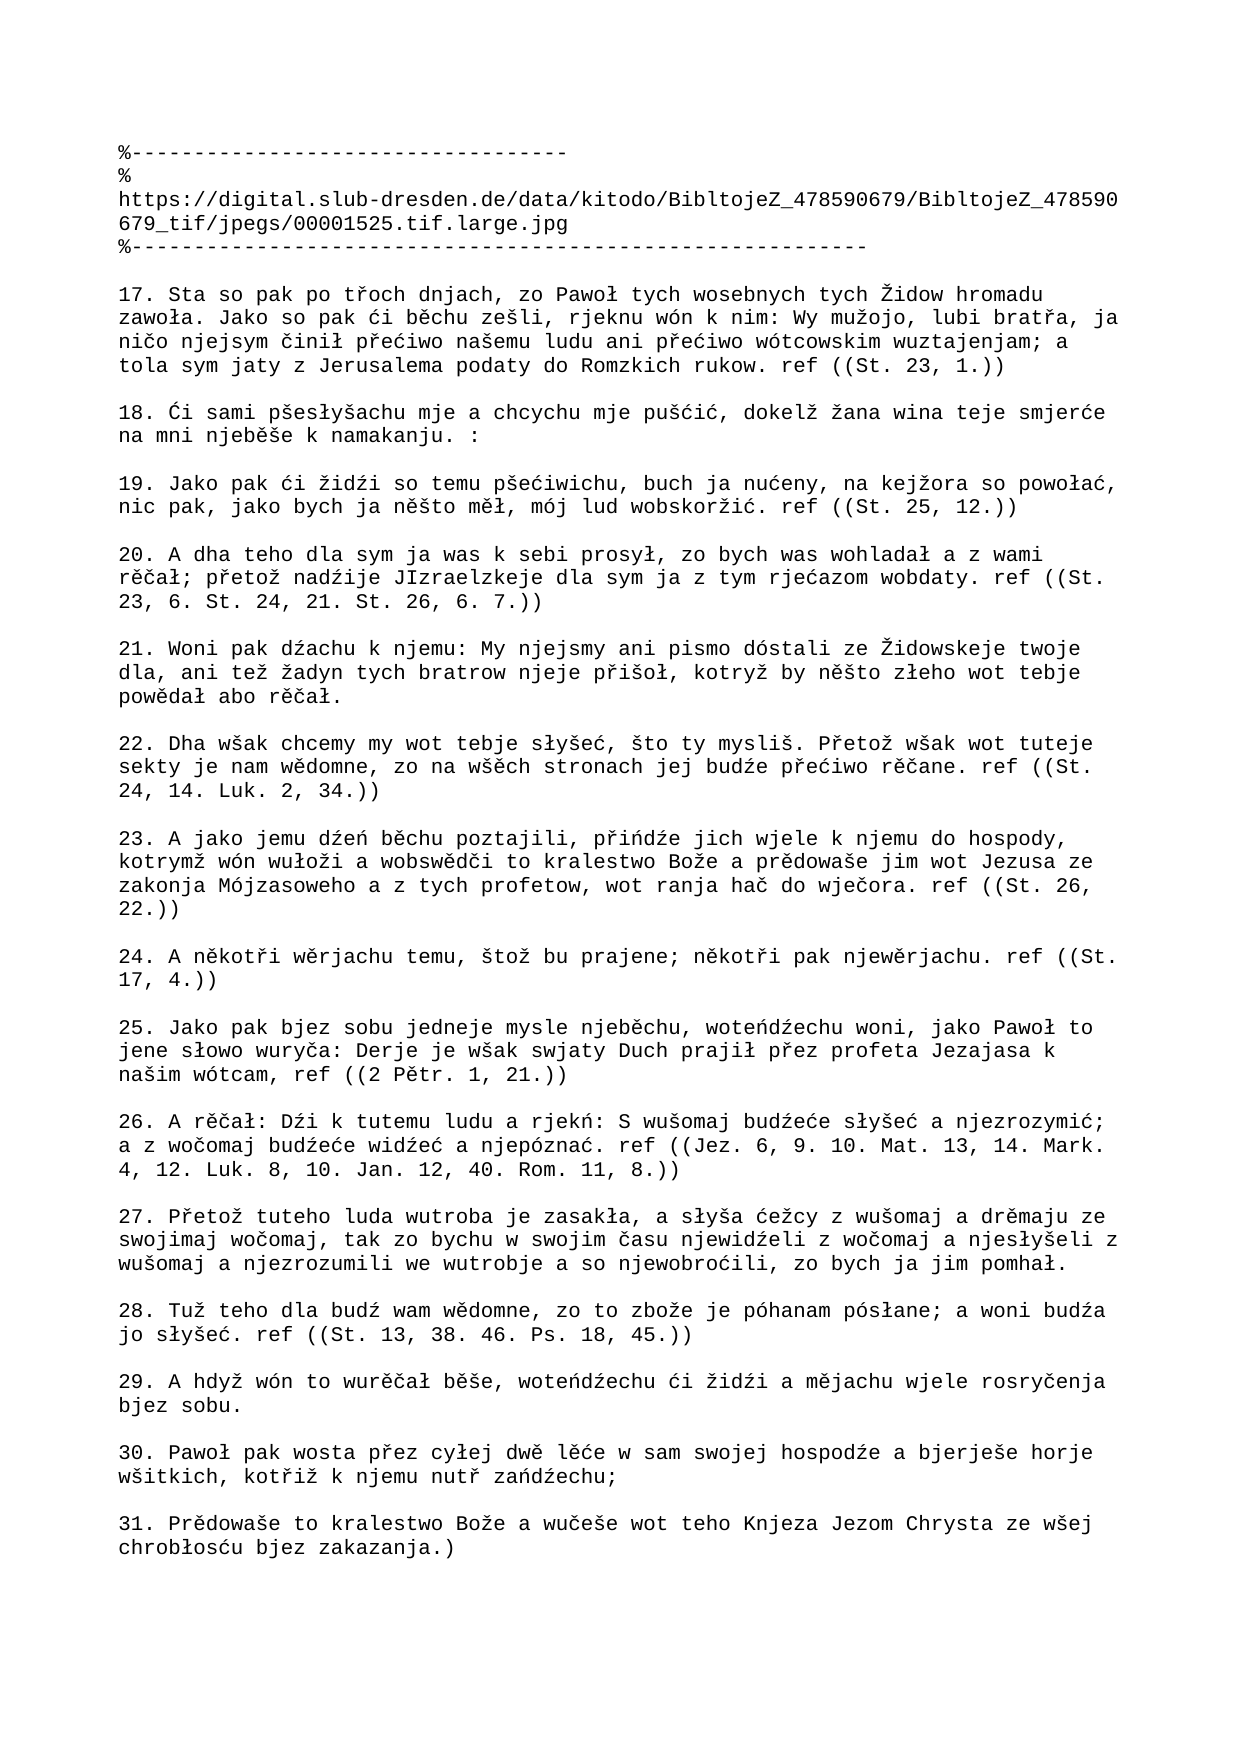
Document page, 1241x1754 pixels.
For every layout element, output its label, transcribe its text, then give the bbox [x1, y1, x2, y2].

text 27. Přetož tuteho luda wutroba je zasakła, a słyša ćežcy z wušomaj a drěmaju ze swojimaj wočomaj, tak zo bychu w swojim času njewidźeli z wočomaj a njesłyšeli z wušomaj a njezrozumili we wutrobje a so njewobroćili, zo bych ja jim pomhał. [118, 1206, 1122, 1277]
text 21. Woni pak dźachu k njemu: My njejsmy ani pismo dóstali ze Židowskeje twoje dla, ani tež žadyn tych bratrow njeje přišoł, kotryž by něšto złeho wot tebje powědał abo rěčał. [118, 638, 1122, 709]
text 23. A jako jemu dźeń běchu poztajili, přińdźe jich wjele k njemu do hospody, kotrymž wón wułoži a wobswědči to kralestwo Bože a prědowaše jim wot Jezusa ze zakonja Mójzasoweho a z tych profetow, wot ranja hač do wječora. ref ((St. 26, 22.)) [118, 827, 1122, 922]
text %----------------------------------------------------------- [118, 236, 1122, 260]
text 26. A rěčał: Dźi k tutemu ludu a rjekń: S wušomaj budźeće słyšeć a njezrozymić; a z wočomaj budźeće widźeć a njepóznać. ref ((Jez. 6, 9. 10. Mat. 13, 14. Mark. 4, 12. Luk. 8, 10. Jan. 12, 40. Rom. 11, 8.)) [118, 1111, 1122, 1182]
text 28. Tuž teho dla budź wam wědomne, zo to zbože je póhanam pósłane; a woni budźa jo słyšeć. ref ((St. 13, 38. 46. Ps. 18, 45.)) [118, 1300, 1122, 1348]
text 18. Ći sami pšesłyšachu mje a chcychu mje pušćić, dokelž žana wina teje smjerće na mni njeběše k namakanju. : [118, 402, 1122, 449]
text 20. A dha teho dla sym ja was k sebi prosył, zo bych was wohladał a z wami rěčał; přetož nadźije JIzraelzkeje dla sym ja z tym rjećazom wobdaty. ref ((St. 23, 6. St. 24, 21. St. 26, 6. 7.)) [118, 544, 1122, 615]
text 24. A někotři wěrjachu temu, štož bu prajene; někotři pak njewěrjachu. ref ((St. 17, 4.)) [118, 946, 1122, 993]
text 17. Sta so pak po třoch dnjach, zo Pawoł tych wosebnych tych Židow hromadu zawoła. Jako so pak ći běchu zešli, rjeknu wón k nim: Wy mužojo, lubi bratřa, ja ničo njejsym činił přećiwo našemu ludu ani přećiwo wótcowskim wuztajenjam; a tola sym jaty z Jerusalema podaty do Romzkich rukow. ref ((St. 23, 1.)) [118, 284, 1122, 378]
text 29. A hdyž wón to wurěčał běše, woteńdźechu ći židźi a mějachu wjele rosryčenja bjez sobu. [118, 1371, 1122, 1419]
text 25. Jako pak bjez sobu jedneje mysle njeběchu, woteńdźechu woni, jako Pawoł to jene słowo wuryča: Derje je wšak swjaty Duch prajił přez profeta Jezajasa k našim wótcam, ref ((2 Pětr. 1, 21.)) [118, 1017, 1122, 1088]
text %----------------------------------- [118, 142, 1122, 165]
text 22. Dha wšak chcemy my wot tebje słyšeć, što ty mysliš. Přetož wšak wot tuteje sekty je nam wědomne, zo na wšěch stronach jej budźe přećiwo rěčane. ref ((St. 24, 14. Luk. 2, 34.)) [118, 733, 1122, 804]
text 31. Prědowaše to kralestwo Bože a wučeše wot teho Knjeza Jezom Chrysta ze wšej chrobłosću bjez zakazanja.) [118, 1513, 1122, 1561]
text % https://digital.slub-dresden.de/data/kitodo/BibltojeZ_478590679/BibltojeZ_478590679_tif/jpegs/00001525.tif.large.jpg [118, 165, 1122, 236]
text 19. Jako pak ći židźi so temu pšećiwichu, buch ja nućeny, na kejžora so powołać, nic pak, jako bych ja něšto měł, mój lud wobskoržić. ref ((St. 25, 12.)) [118, 473, 1122, 520]
text 30. Pawoł pak wosta přez cyłej dwě lěće w sam swojej hospodźe a bjerješe horje wšitkich, kotřiž k njemu nutř zańdźechu; [118, 1442, 1122, 1489]
